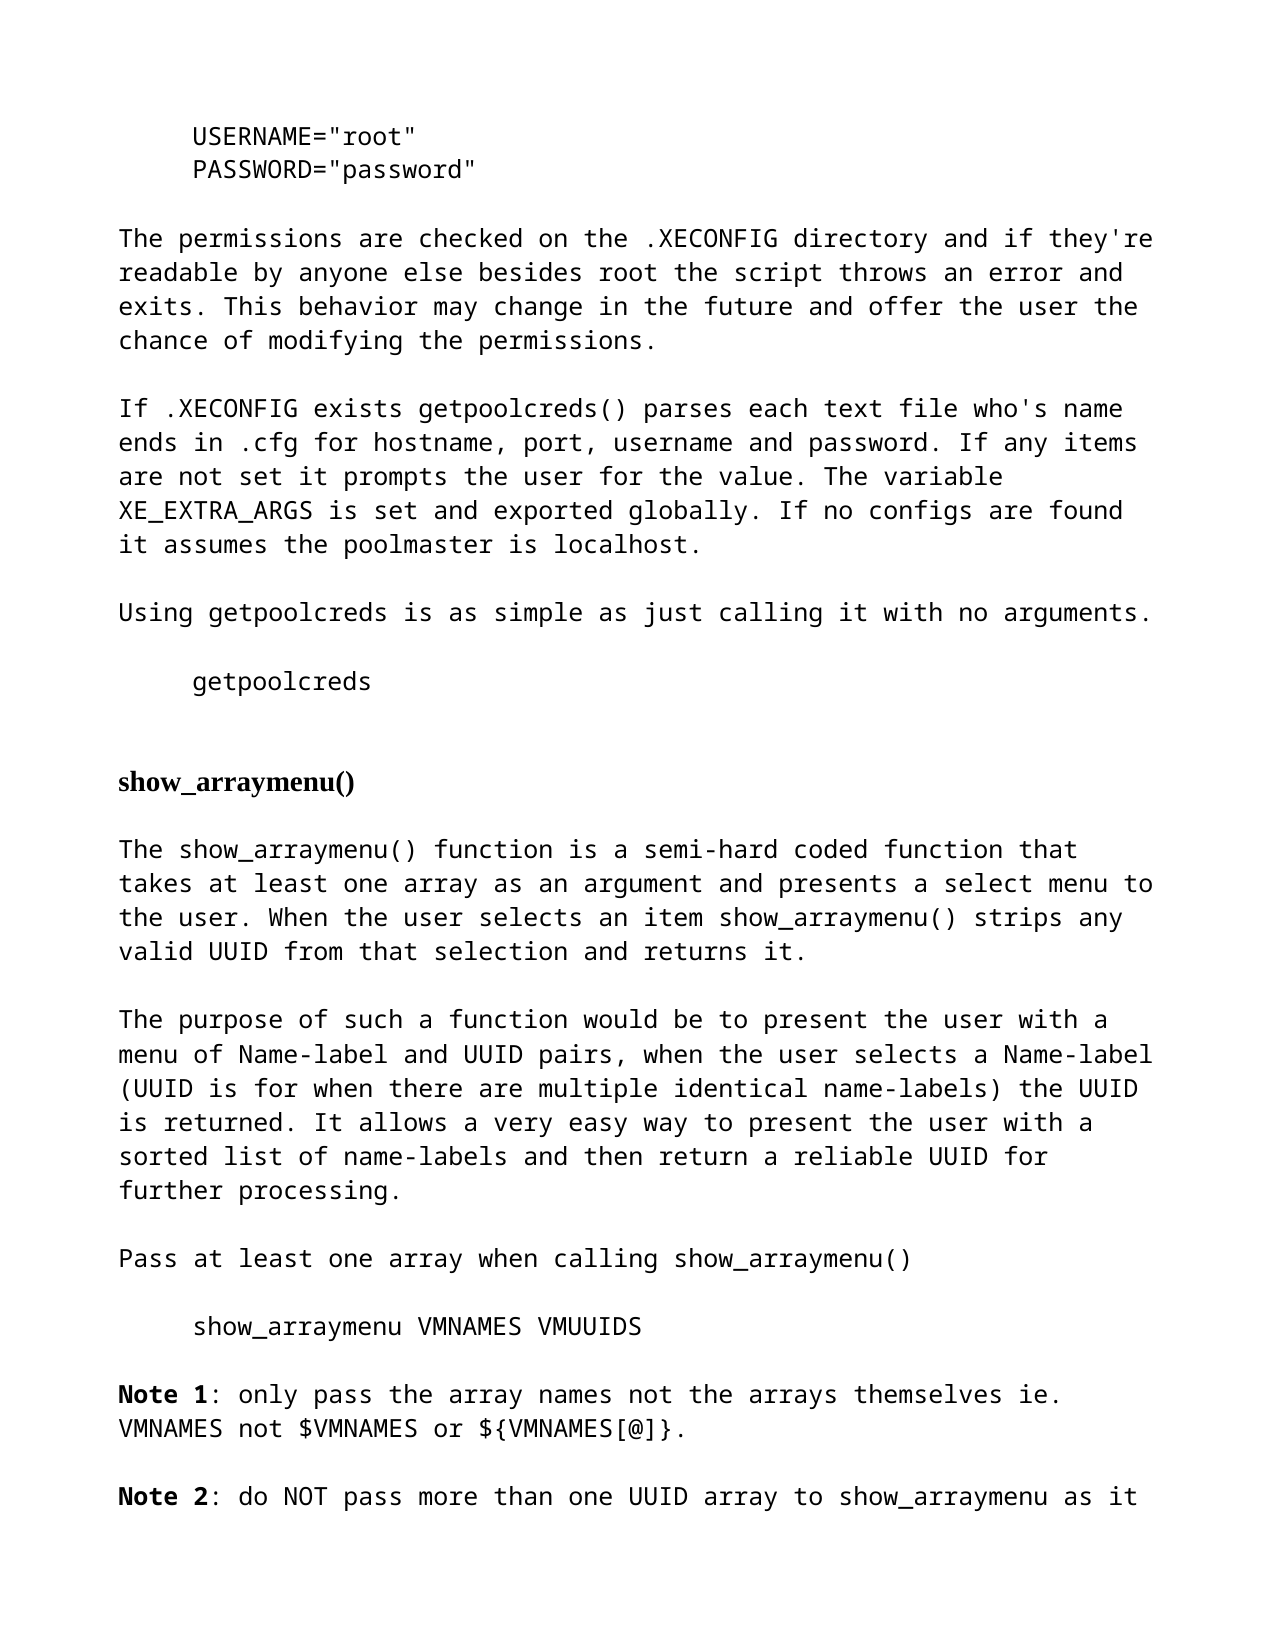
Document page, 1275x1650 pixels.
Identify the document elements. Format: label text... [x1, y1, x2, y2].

text USERNAME="root" [192, 118, 1157, 152]
text The show_arraymenu() function is a semi-hard coded function that takes at least one array as an argument and presents a select menu to the user. When the user selects an item show_arraymenu() strips any valid UUID from that selection and returns it. [118, 832, 1157, 968]
text The purpose of such a function would be to present the user with a menu of Name-label and UUID pairs, when the user selects a Name-label (UUID is for when there are multiple identical name-labels) the UUID is returned. It allows a very easy way to present the user with a sorted list of name-labels and then return a reliable UUID for further processing. [118, 1002, 1157, 1207]
text The permissions are checked on the .XECONFIG directory and if they're readable by anyone else besides root the script throws an error and exits. This behavior may change in the future and offer the user the chance of modifying the permissions. [118, 220, 1157, 357]
text Using getpoolcreds is as simple as just calling it with no arguments. [118, 595, 1157, 629]
text show_arraymenu() [118, 764, 1157, 798]
text Pass at least one array when calling show_arraymenu() [118, 1241, 1157, 1275]
text show_arraymenu VMNAMES VMUUIDS [192, 1309, 1157, 1343]
text Note 1: only pass the array names not the arrays themselves ie. VMNAMES not $VMNAMES or ${VMNAMES[@]}. [118, 1377, 1157, 1445]
text Note 2: do NOT pass more than one UUID array to show_arraymenu as it [118, 1479, 1157, 1513]
text PASSWORD="password" [192, 152, 1157, 186]
text getpoolcreds [192, 663, 1157, 697]
text If .XECONFIG exists getpoolcreds() parses each text file who's name ends in .cfg for hostname, port, username and password. If any items are not set it prompts the user for the value. The variable XE_EXTRA_ARGS is set and exported globally. If no configs are found it assumes the poolmaster is localhost. [118, 391, 1157, 561]
